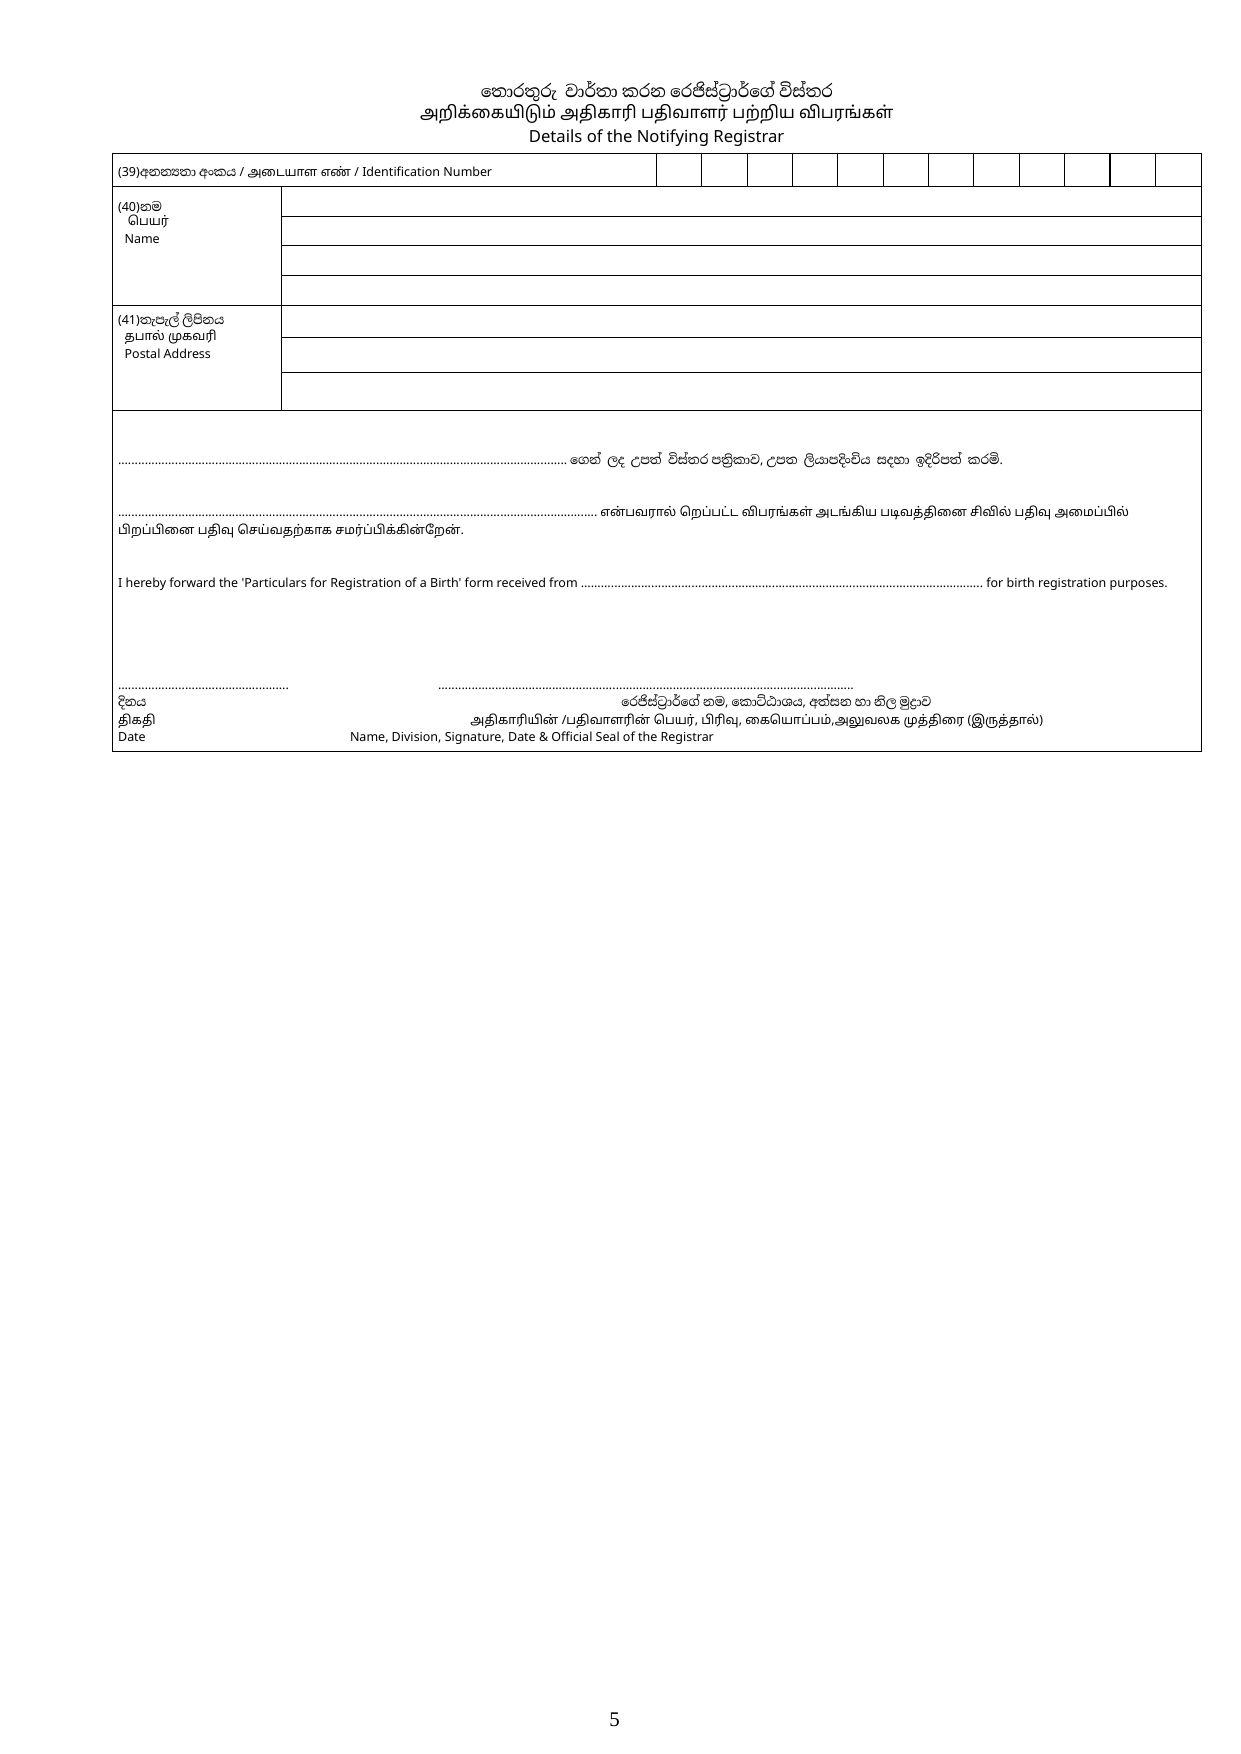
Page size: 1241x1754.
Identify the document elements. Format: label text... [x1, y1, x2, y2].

table_cell [282, 217, 1201, 245]
table_cell (39)අනන්‍යතා අංකය / அடையாள எண் / Identification Number [113, 154, 656, 186]
table_cell …................................................................................................................................... ගෙන් ලද උපත් විස්තර පත්‍රිකාව, උපත ලියාපදිංචිය සදහා ඉදිරිපත් කරමි. …............................................................................................................................................ என்பவரால் றெப்பட்ட விபரங்கள் அடங்கிய படிவத்தினை சிவில் பதிவு அமைப்பில் பிறப்பினை பதிவு செய்வதற்காக சமர்ப்பிக்கின்றேன். I hereby forward the 'Particulars for Registration of a Birth' form received from …..................................................................................................................... for birth registration purposes. …................................................ ............................................................................................................................ දිනය රෙජිස්ට්‍රාර්ගේ නම, කොට්ඨාශය, අත්සන හා නිල මුද්‍රාව திகதி அதிகாரியின் /பதிவாளரின் பெயர், பிரிவு, கையொப்பம்,அலுவலக முத்திரை (இருத்தால்) Date Name, Division, Signature, Date & Official Seal of the Registrar [113, 411, 1201, 751]
table_cell (40)නම பெயர் Name [113, 187, 281, 304]
table_cell [282, 246, 1201, 275]
table_header තොරතුරු වාර්තා කරන රෙජිස්ට්‍රාර්ගේ විස්තර அறிக்கையிடும் அதிகாரி பதிவாளர் பற்றிய விபரங்கள் Details of the Notifying Registrar [112, 75, 1201, 153]
table_cell [838, 154, 883, 186]
table_cell [884, 154, 928, 186]
table_cell [282, 306, 1201, 337]
table_cell [793, 154, 837, 186]
table_cell [282, 276, 1201, 304]
table_cell [282, 338, 1201, 372]
table_cell [1111, 154, 1155, 186]
table_cell [1065, 154, 1109, 186]
table_cell [929, 154, 973, 186]
table_cell [702, 154, 747, 186]
table_cell [1156, 154, 1201, 186]
table_cell [657, 154, 701, 186]
table_cell [282, 187, 1201, 216]
table_cell [282, 373, 1201, 410]
table_cell (41)තැපැල් ලිපිනය தபால் முகவரி Postal Address [113, 306, 281, 410]
table_cell [1020, 154, 1064, 186]
table_cell [974, 154, 1019, 186]
table_cell [748, 154, 792, 186]
